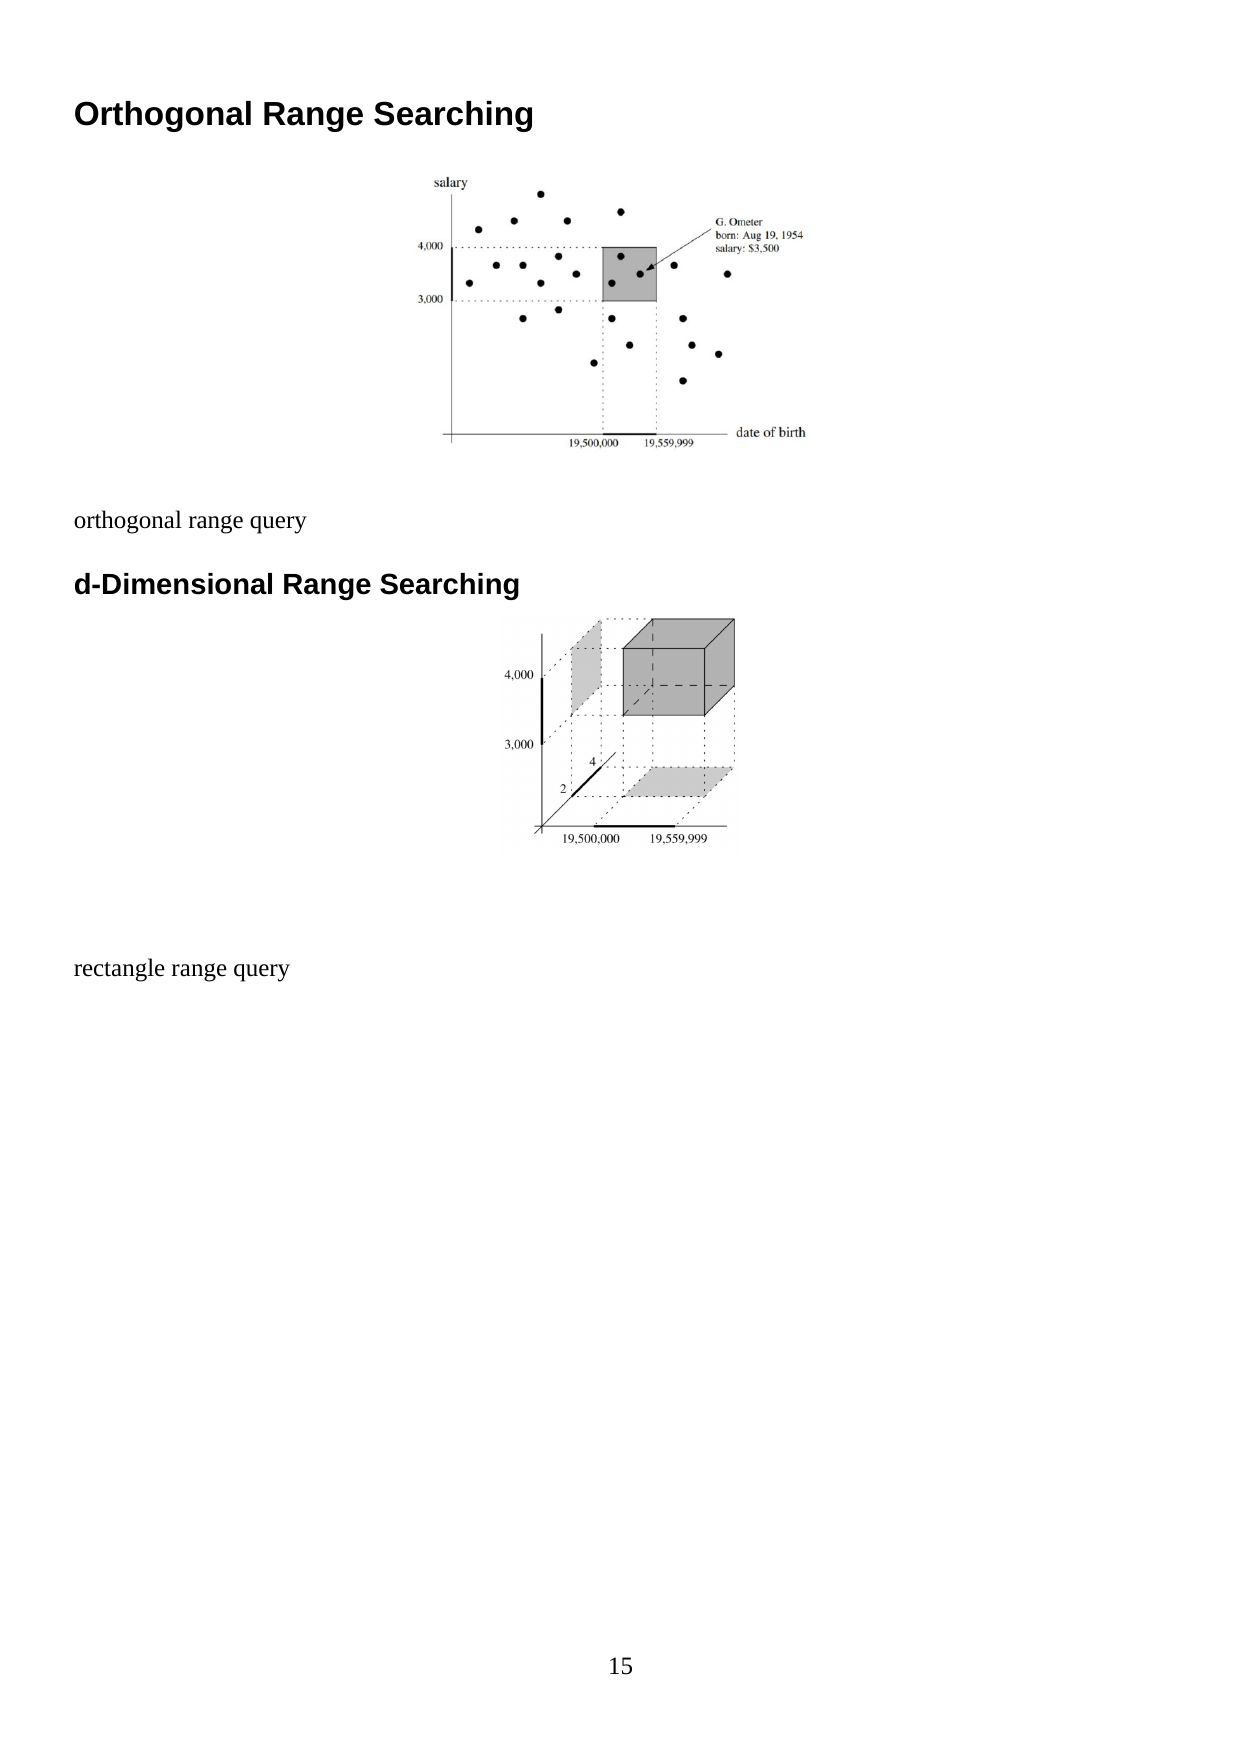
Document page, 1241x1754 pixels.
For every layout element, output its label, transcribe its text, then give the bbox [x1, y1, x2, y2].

text rectangle range query [73, 953, 1167, 982]
subtitle Orthogonal Range Searching [73, 94, 1167, 133]
text orthogonal range query [73, 505, 1167, 533]
subtitle d-Dimensional Range Searching [73, 567, 1167, 600]
picture [404, 145, 837, 453]
picture [499, 612, 741, 854]
